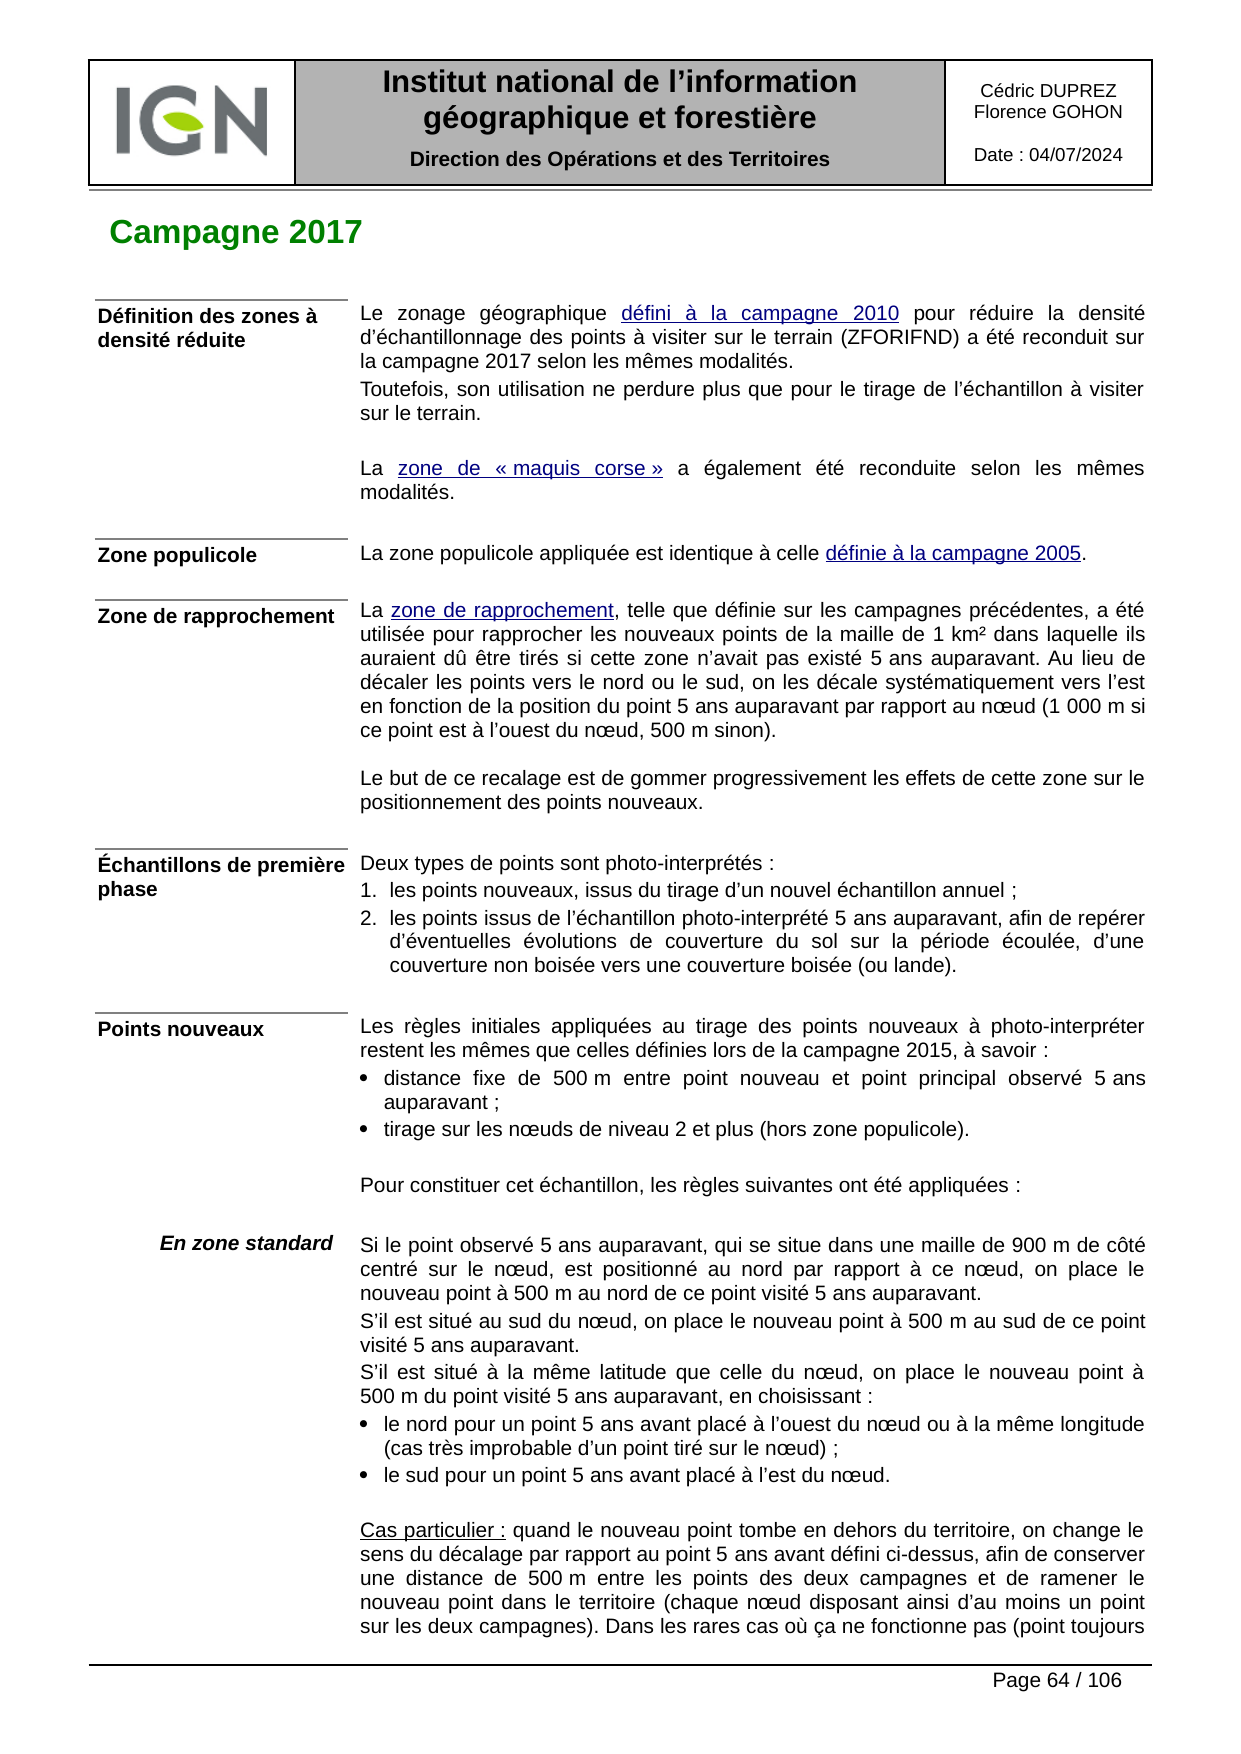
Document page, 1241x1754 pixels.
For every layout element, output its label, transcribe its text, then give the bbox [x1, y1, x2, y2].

table_cell En zone standard [89, 1230, 354, 1644]
table_cell La zone de rapprochement, telle que définie sur les campagnes précédentes, a été utilisée pour rapprocher les nouveaux points de la maille de 1 km² dans laquelle ils auraient dû être tirés si cette zone n’avait pas existé 5 ans auparavant. Au lieu de décaler les points vers le nord ou le sud, on les décale systématiquement vers l’est en fonction de la position du point 5 ans auparavant par rapport au nœud (1 000 m si ce point est à l’ouest du nœud, 500 m sinon). Le but de ce recalage est de gommer progressivement les effets de cette zone sur le positionnement des points nouveaux. [354, 598, 1152, 847]
table_cell Zone de rapprochement [89, 598, 354, 847]
table_header Définition des zones à densité réduite [89, 298, 354, 537]
table_cell La zone populicole appliquée est identique à celle définie à la campagne 2005. [354, 537, 1152, 598]
table_cell Points nouveaux [89, 1011, 354, 1230]
picture [91, 62, 293, 180]
table_header Le zonage géographique défini à la campagne 2010 pour réduire la densité d’échantillonnage des points à visiter sur le terrain (ZFORIFND) a été reconduit sur la campagne 2017 selon les mêmes modalités. Toutefois, son utilisation ne perdure plus que pour le tirage de l’échantillon à visiter sur le terrain. La zone de « maquis corse » a également été reconduite selon les mêmes modalités. [354, 298, 1152, 537]
table_cell Deux types de points sont photo-interprétés : les points nouveaux, issus du tirage d’un nouvel échantillon annuel ; les points issus de l’échantillon photo-interprété 5 ans auparavant, afin de repérer d’éventuelles évolutions de couverture du sol sur la période écoulée, d’une couverture non boisée vers une couverture boisée (ou lande). [354, 847, 1152, 1011]
table_cell Les règles initiales appliquées au tirage des points nouveaux à photo-interpréter restent les mêmes que celles définies lors de la campagne 2015, à savoir : distance fixe de 500 m entre point nouveau et point principal observé 5 ans auparavant ; tirage sur les nœuds de niveau 2 et plus (hors zone populicole). Pour constituer cet échantillon, les règles suivantes ont été appliquées : [354, 1011, 1152, 1230]
table_cell Zone populicole [89, 537, 354, 598]
table_cell Si le point observé 5 ans auparavant, qui se situe dans une maille de 900 m de côté centré sur le nœud, est positionné au nord par rapport à ce nœud, on place le nouveau point à 500 m au nord de ce point visité 5 ans auparavant. S’il est situé au sud du nœud, on place le nouveau point à 500 m au sud de ce point visité 5 ans auparavant. S’il est situé à la même latitude que celle du nœud, on place le nouveau point à 500 m du point visité 5 ans auparavant, en choisissant : le nord pour un point 5 ans avant placé à l’ouest du nœud ou à la même longitude (cas très improbable d’un point tiré sur le nœud) ; le sud pour un point 5 ans avant placé à l’est du nœud. Cas particulier : quand le nouveau point tombe en dehors du territoire, on change le sens du décalage par rapport au point 5 ans avant défini ci-dessus, afin de conserver une distance de 500 m entre les points des deux campagnes et de ramener le nouveau point dans le territoire (chaque nœud disposant ainsi d’au moins un point sur les deux campagnes). Dans les rares cas où ça ne fonctionne pas (point toujours hors territoire), on positionne le nouveau point à 500 m du point précédent dans une direction aléatoire jusqu’à ce qu’il soit dans le territoire. On ajoute à chaque point un transect de 1 km de long centré sur le point, pour la recherche d’intersection avec des formations linéaires (haies et alignements d’arbres). L’azimut du transect est calculé à partir de l’abscisse et de l’ordonnée du nœud dans la grille décennale auquel est rattaché le point principal, selon la formule suivante : le signe % représente l’opération « modulo » (résultat de la division entière). [354, 1230, 1152, 1644]
table_cell Échantillons de première phase [89, 847, 354, 1011]
subtitle Campagne 2017 [88, 190, 1152, 271]
